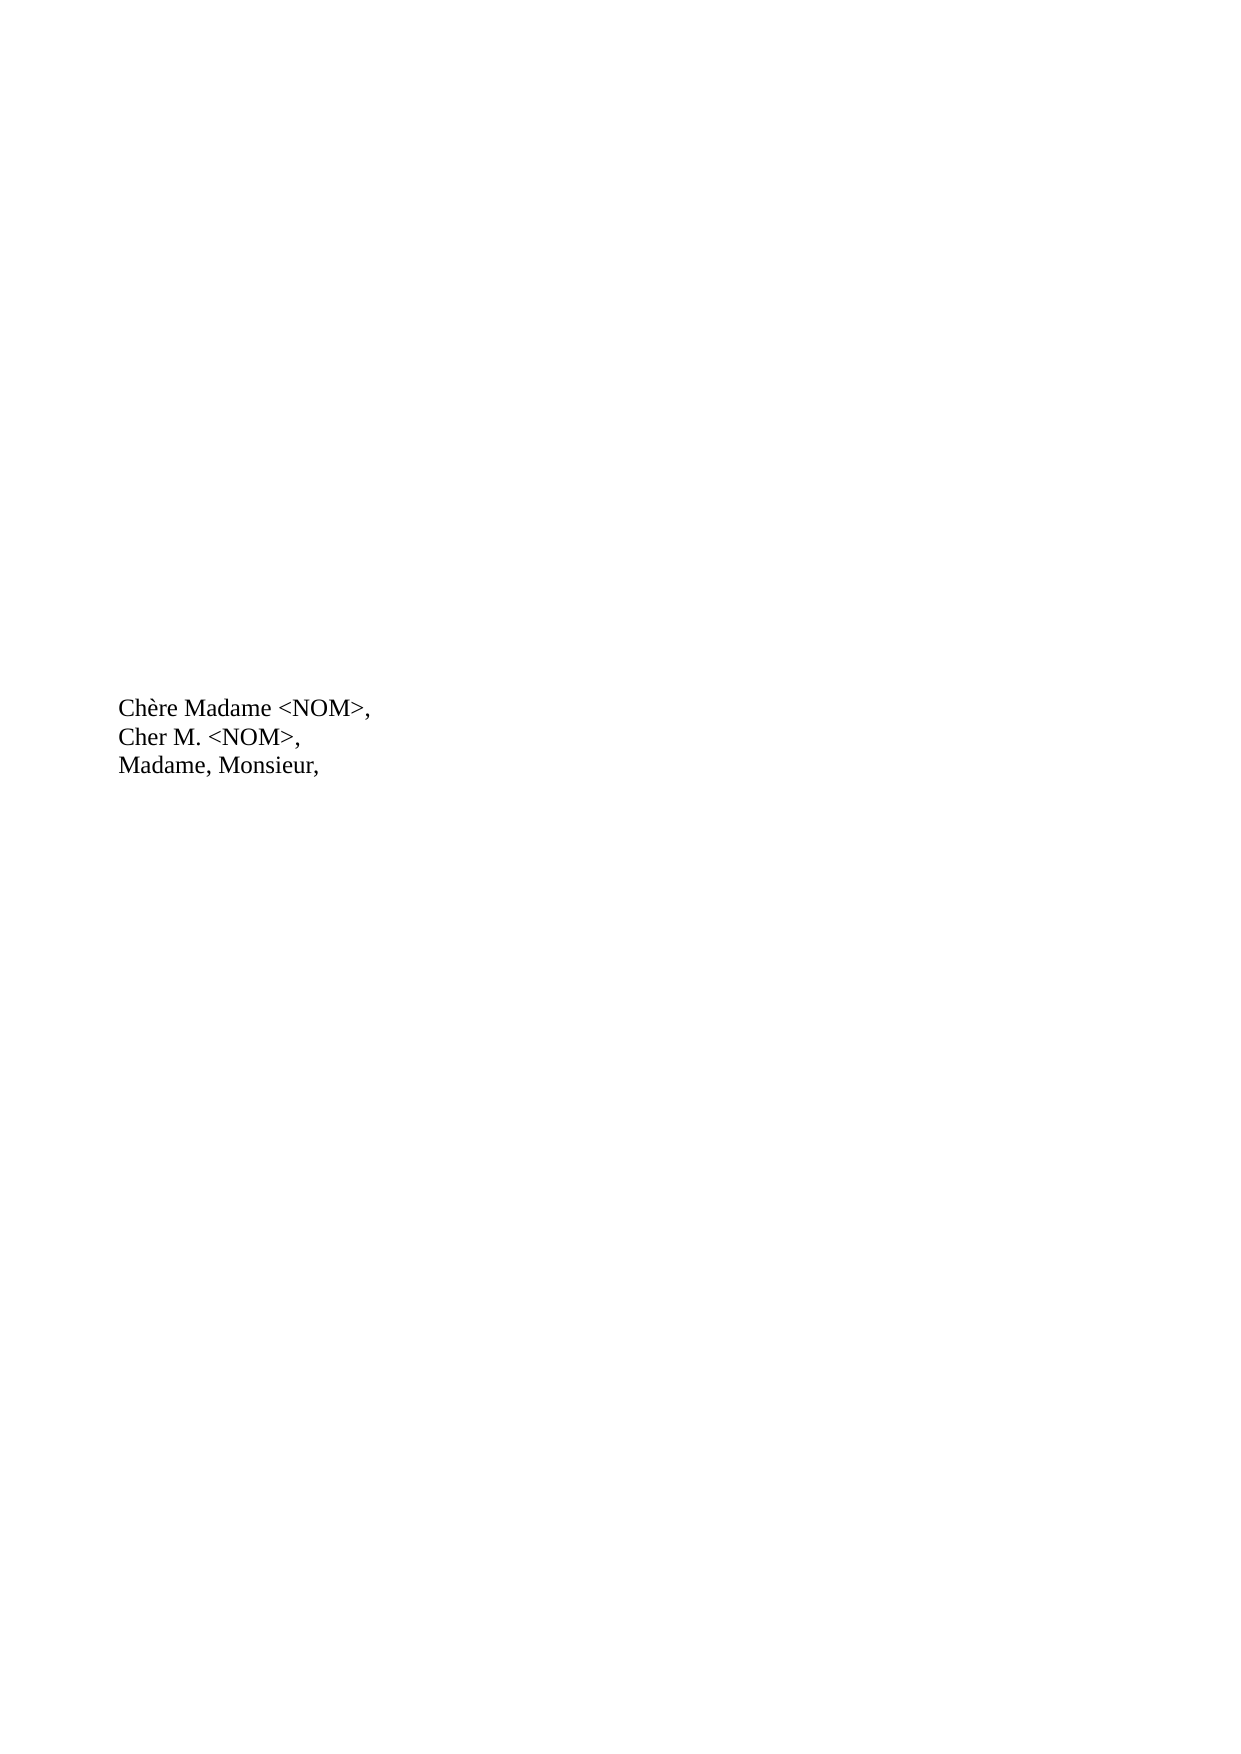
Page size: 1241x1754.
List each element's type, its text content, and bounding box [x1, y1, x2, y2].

text Madame, Monsieur, [118, 751, 1122, 779]
text Chère Madame <NOM>, [118, 693, 1122, 722]
text Cher M. <NOM>, [118, 722, 1122, 751]
